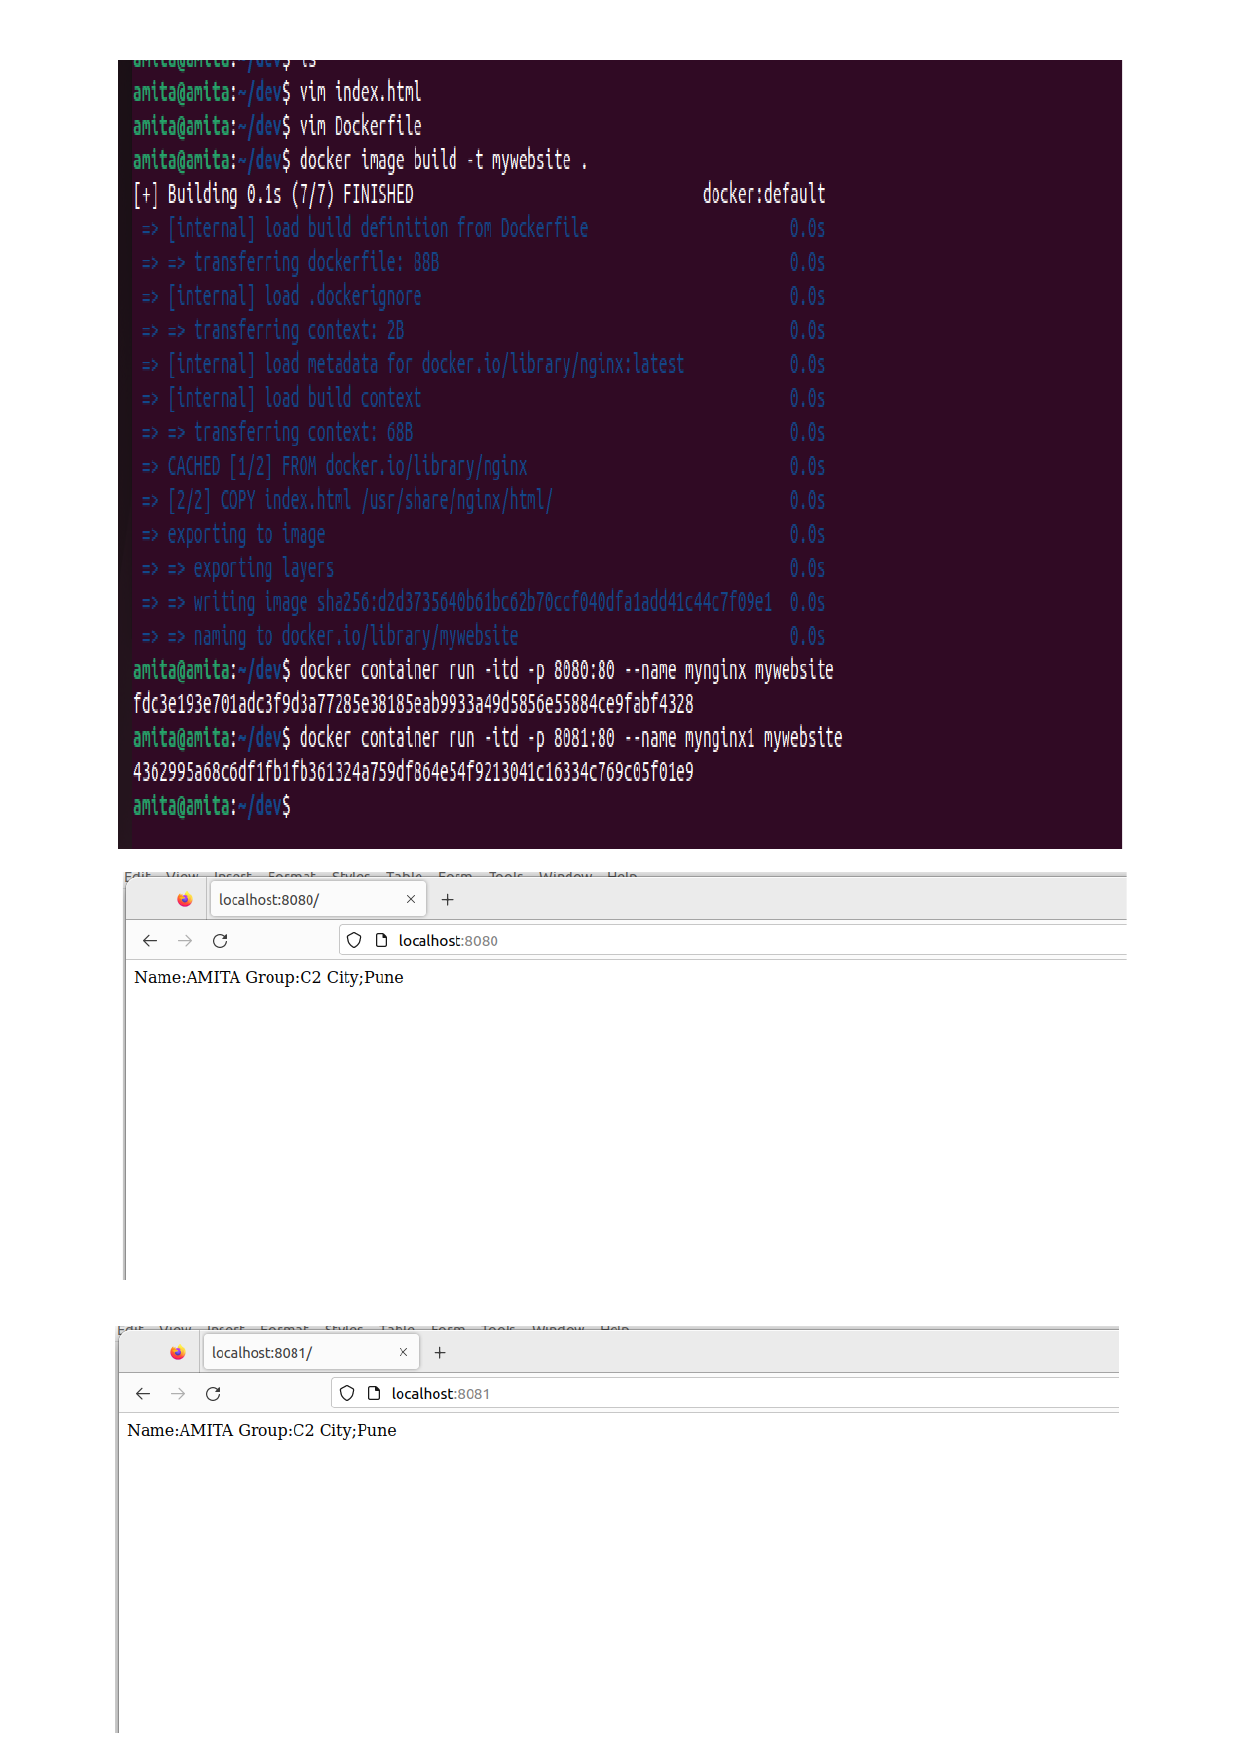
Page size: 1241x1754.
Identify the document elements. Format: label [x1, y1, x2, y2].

picture [118, 60, 1123, 849]
picture [122, 872, 1127, 1280]
picture [115, 1326, 1119, 1733]
